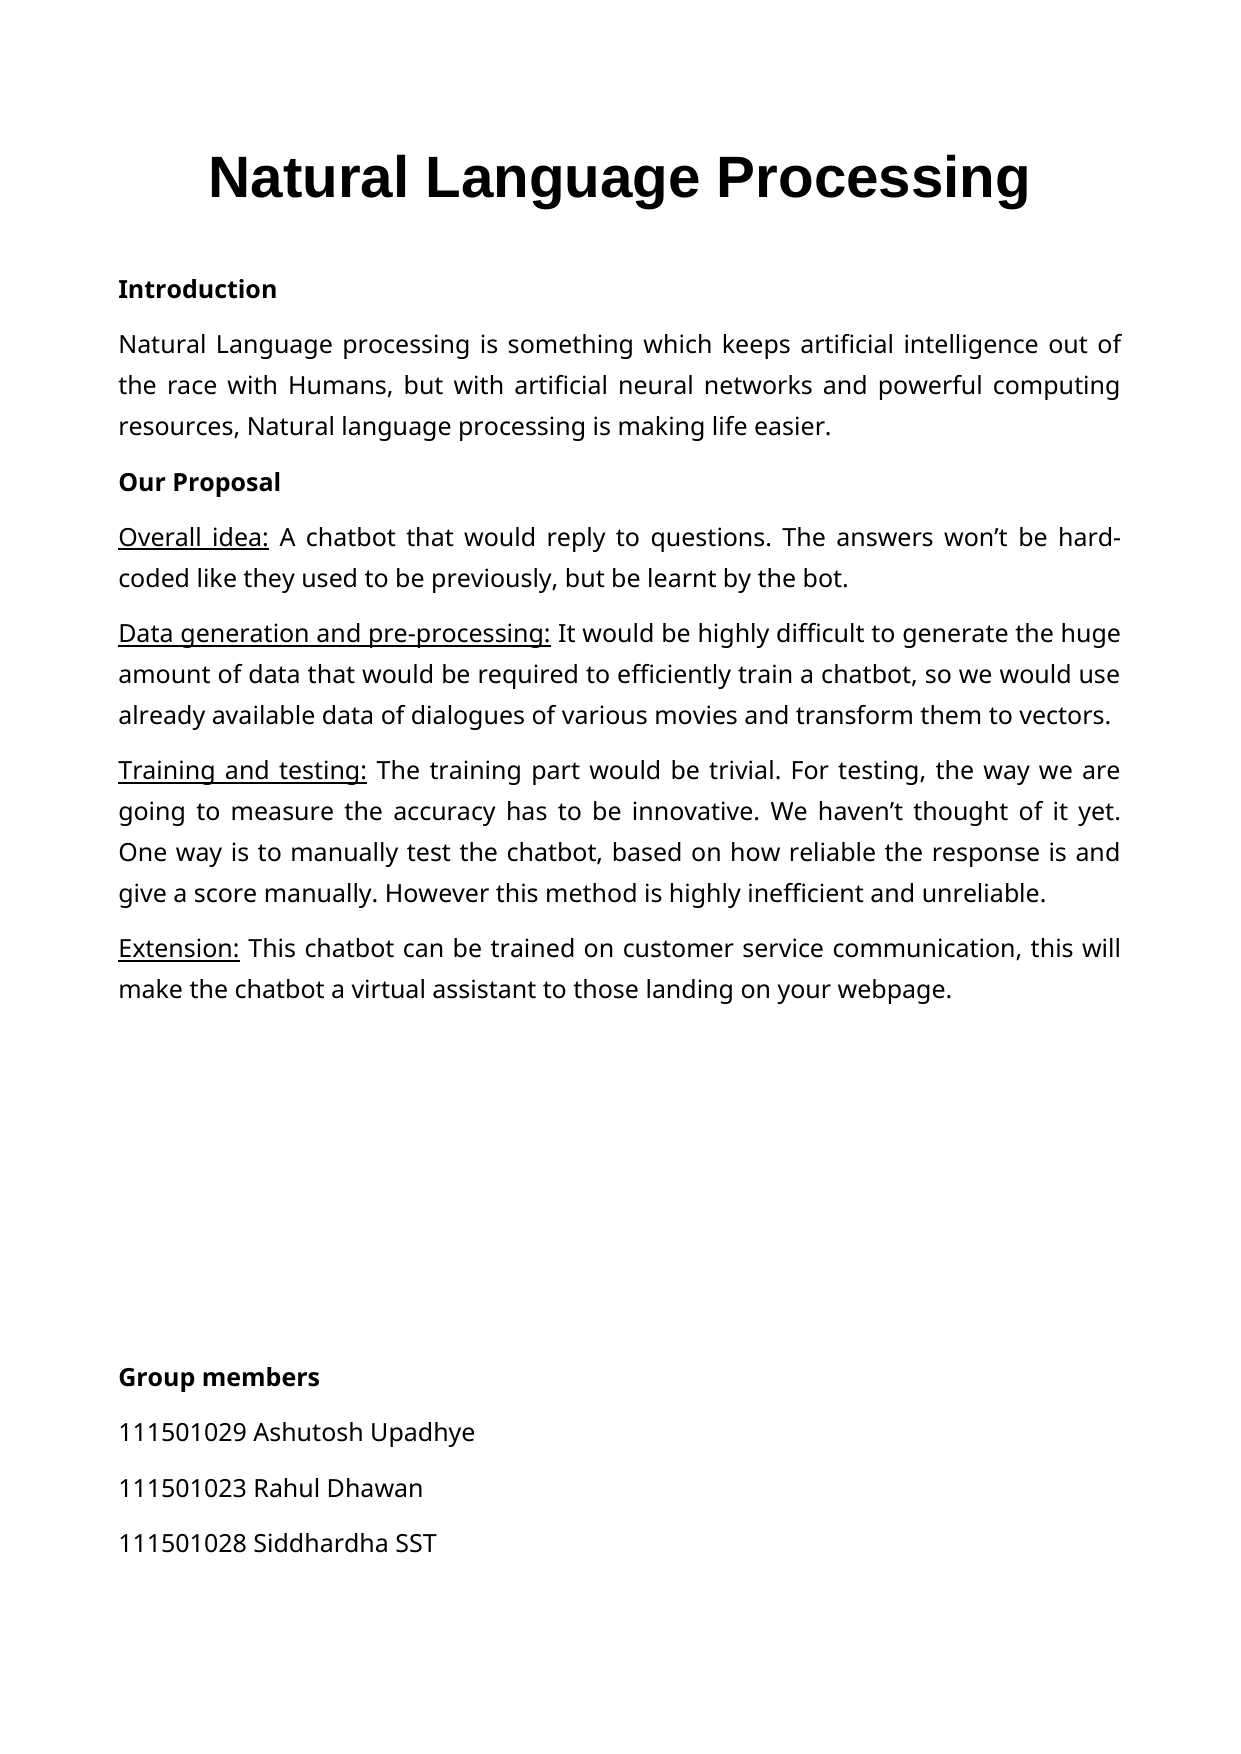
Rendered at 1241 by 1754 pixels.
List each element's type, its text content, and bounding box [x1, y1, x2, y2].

text Training and testing: The training part would be trivial. For testing, the way we are going to measure the accuracy has to be innovative. We haven’t thought of it yet. One way is to manually test the chatbot, based on how reliable the response is and give a score manually. However this method is highly inefficient and unreliable. [118, 753, 1122, 909]
text Extension: This chatbot can be trained on customer service communication, this will make the chatbot a virtual assistant to those landing on your webpage. [118, 931, 1122, 1006]
title Natural Language Processing [118, 143, 1122, 210]
text 111501028 Siddhardha SST [118, 1526, 1122, 1560]
text 111501023 Rahul Dhawan [118, 1471, 1122, 1504]
text Group members [118, 1360, 1122, 1394]
text Our Proposal [118, 464, 1122, 498]
text 111501029 Ashutosh Upadhye [118, 1415, 1122, 1449]
text Data generation and pre-processing: It would be highly difficult to generate the huge amount of data that would be required to efficiently train a chatbot, so we would use already available data of dialogues of various movies and transform them to vectors. [118, 616, 1122, 732]
text Natural Language processing is something which keeps artificial intelligence out of the race with Humans, but with artificial neural networks and powerful computing resources, Natural language processing is making life easier. [118, 327, 1122, 443]
text Overall idea: A chatbot that would reply to questions. The answers won’t be hard-coded like they used to be previously, but be learnt by the bot. [118, 520, 1122, 594]
text Introduction [118, 272, 1122, 306]
